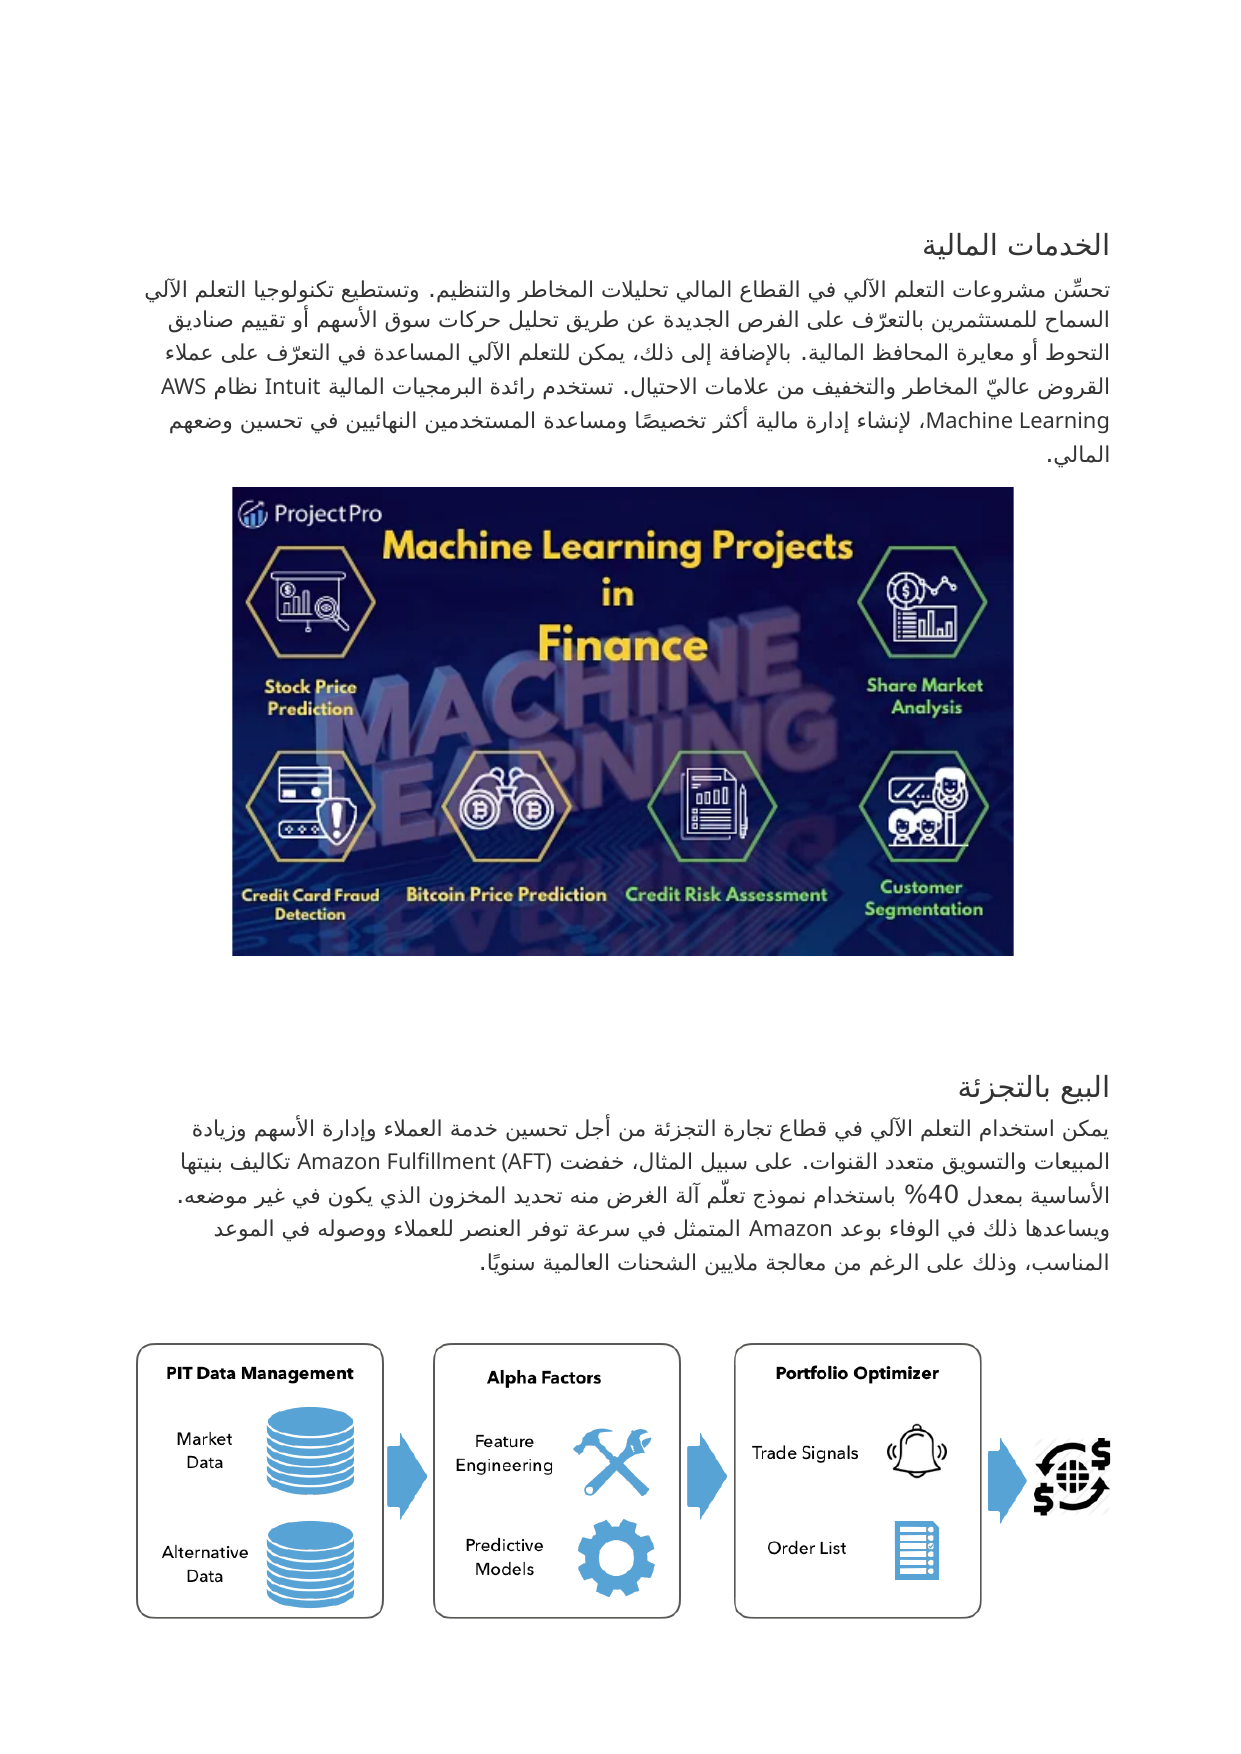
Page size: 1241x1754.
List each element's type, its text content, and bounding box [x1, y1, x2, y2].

subtitle البيع بالتجزئة [136, 1070, 1110, 1104]
picture [135, 1342, 1111, 1619]
subtitle الخدمات المالية [136, 228, 1110, 262]
picture [232, 487, 1014, 956]
text تحسِّن مشروعات التعلم الآلي في القطاع المالي تحليلات المخاطر والتنظيم. وتستطيع تكنولوجيا التعلم الآلي السماح للمستثمرين بالتعرّف على الفرص الجديدة عن طريق تحليل حركات سوق الأسهم أو تقييم صناديق التحوط أو معايرة المحافظ المالية. بالإضافة إلى ذلك، يمكن للتعلم الآلي المساعدة في التعرّف على عملاء القروض عاليّ المخاطر والتخفيف من علامات الاحتيال. تستخدم رائدة البرمجيات المالية Intuit نظام AWS Machine Learning، لإنشاء إدارة مالية أكثر تخصيصًا ومساعدة المستخدمين النهائيين في تحسين وضعهم المالي. [136, 274, 1110, 468]
text يمكن استخدام التعلم الآلي في قطاع تجارة التجزئة من أجل تحسين خدمة العملاء وإدارة الأسهم وزيادة المبيعات والتسويق متعدد القنوات. على سبيل المثال، خفضت Amazon Fulfillment (AFT) تكاليف بنيتها الأساسية بمعدل 40% باستخدام نموذج تعلّم آلة الغرض منه تحديد المخزون الذي يكون في غير موضعه. ويساعدها ذلك في الوفاء بوعد Amazon المتمثل في سرعة توفر العنصر للعملاء ووصوله في الموعد المناسب، وذلك على الرغم من معالجة ملايين الشحنات العالمية سنويًا. [136, 1116, 1110, 1276]
